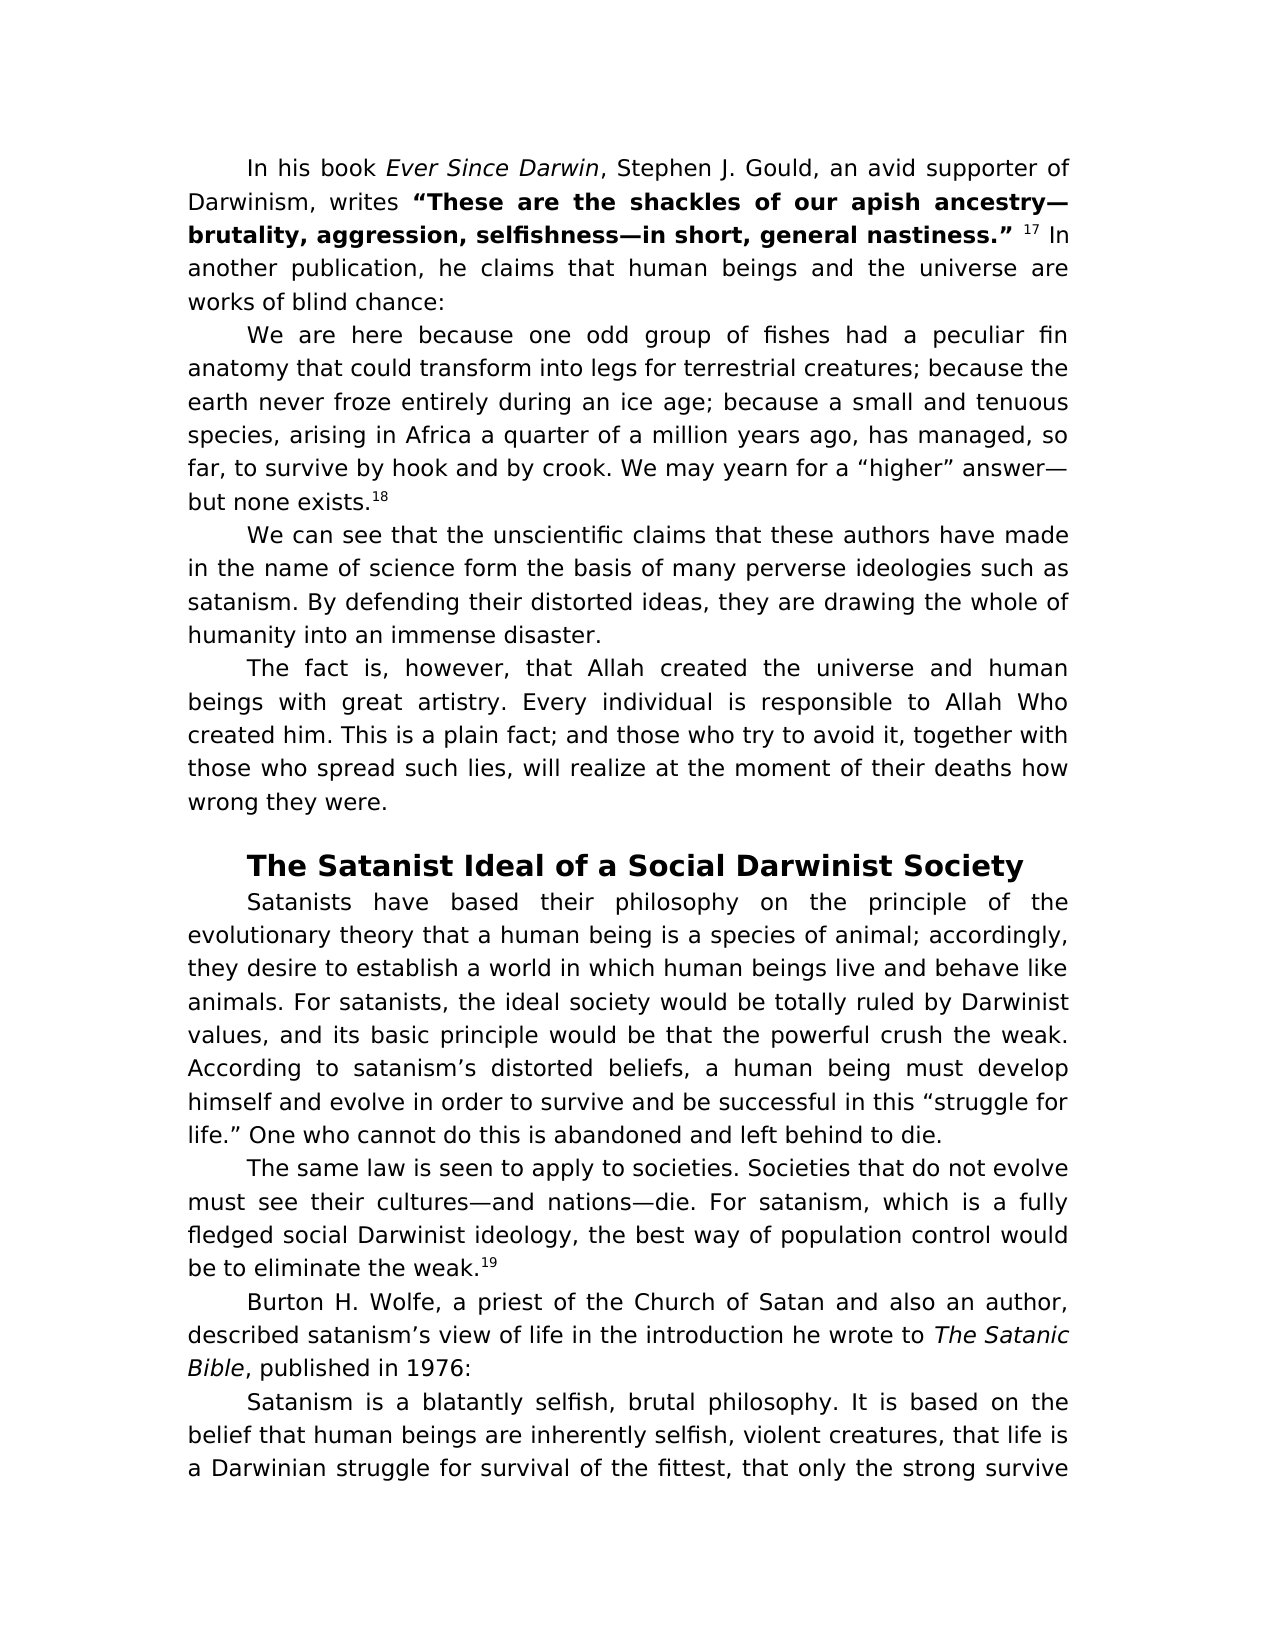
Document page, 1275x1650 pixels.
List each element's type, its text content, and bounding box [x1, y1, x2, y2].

text We can see that the unscientific claims that these authors have made in the name of science form the basis of many perverse ideologies such as satanism. By defending their distorted ideas, they are drawing the whole of humanity into an immense disaster. [187, 517, 1070, 650]
text Satanism is a blatantly selfish, brutal philosophy. It is based on the belief that human beings are inherently selfish, violent creatures, that life is a Darwinian struggle for survival of the fittest, that only the strong survive [187, 1383, 1070, 1483]
text Satanists have based their philosophy on the principle of the evolutionary theory that a human being is a species of animal; accordingly, they desire to establish a world in which human beings live and behave like animals. For satanists, the ideal society would be totally ruled by Darwinist values, and its basic principle would be that the powerful crush the weak. According to satanism’s distorted beliefs, a human being must develop himself and evolve in order to survive and be successful in this “struggle for life.” One who cannot do this is abandoned and left behind to die. [187, 883, 1070, 1150]
text We are here because one odd group of fishes had a peculiar fin anatomy that could transform into legs for terrestrial creatures; because the earth never froze entirely during an ice age; because a small and tenuous species, arising in Africa a quarter of a million years ago, has managed, so far, to survive by hook and by crook. We may yearn for a “higher” answer—but none exists.18 [187, 317, 1070, 517]
text In his book Ever Since Darwin, Stephen J. Gould, an avid supporter of Darwinism, writes “These are the shackles of our apish ancestry—brutality, aggression, selfishness—in short, general nastiness.” 17 In another publication, he claims that human beings and the universe are works of blind chance: [187, 150, 1070, 317]
text Burton H. Wolfe, a priest of the Church of Satan and also an author, described satanism’s view of life in the introduction he wrote to The Satanic Bible, published in 1976: [187, 1283, 1070, 1383]
text The Satanist Ideal of a Social Darwinist Society [187, 850, 1070, 883]
text The fact is, however, that Allah created the universe and human beings with great artistry. Every individual is responsible to Allah Who created him. This is a plain fact; and those who try to avoid it, together with those who spread such lies, will realize at the moment of their deaths how wrong they were. [187, 650, 1070, 817]
text The same law is seen to apply to societies. Societies that do not evolve must see their cultures—and nations—die. For satanism, which is a fully fledged social Darwinist ideology, the best way of population control would be to eliminate the weak.19 [187, 1150, 1070, 1283]
